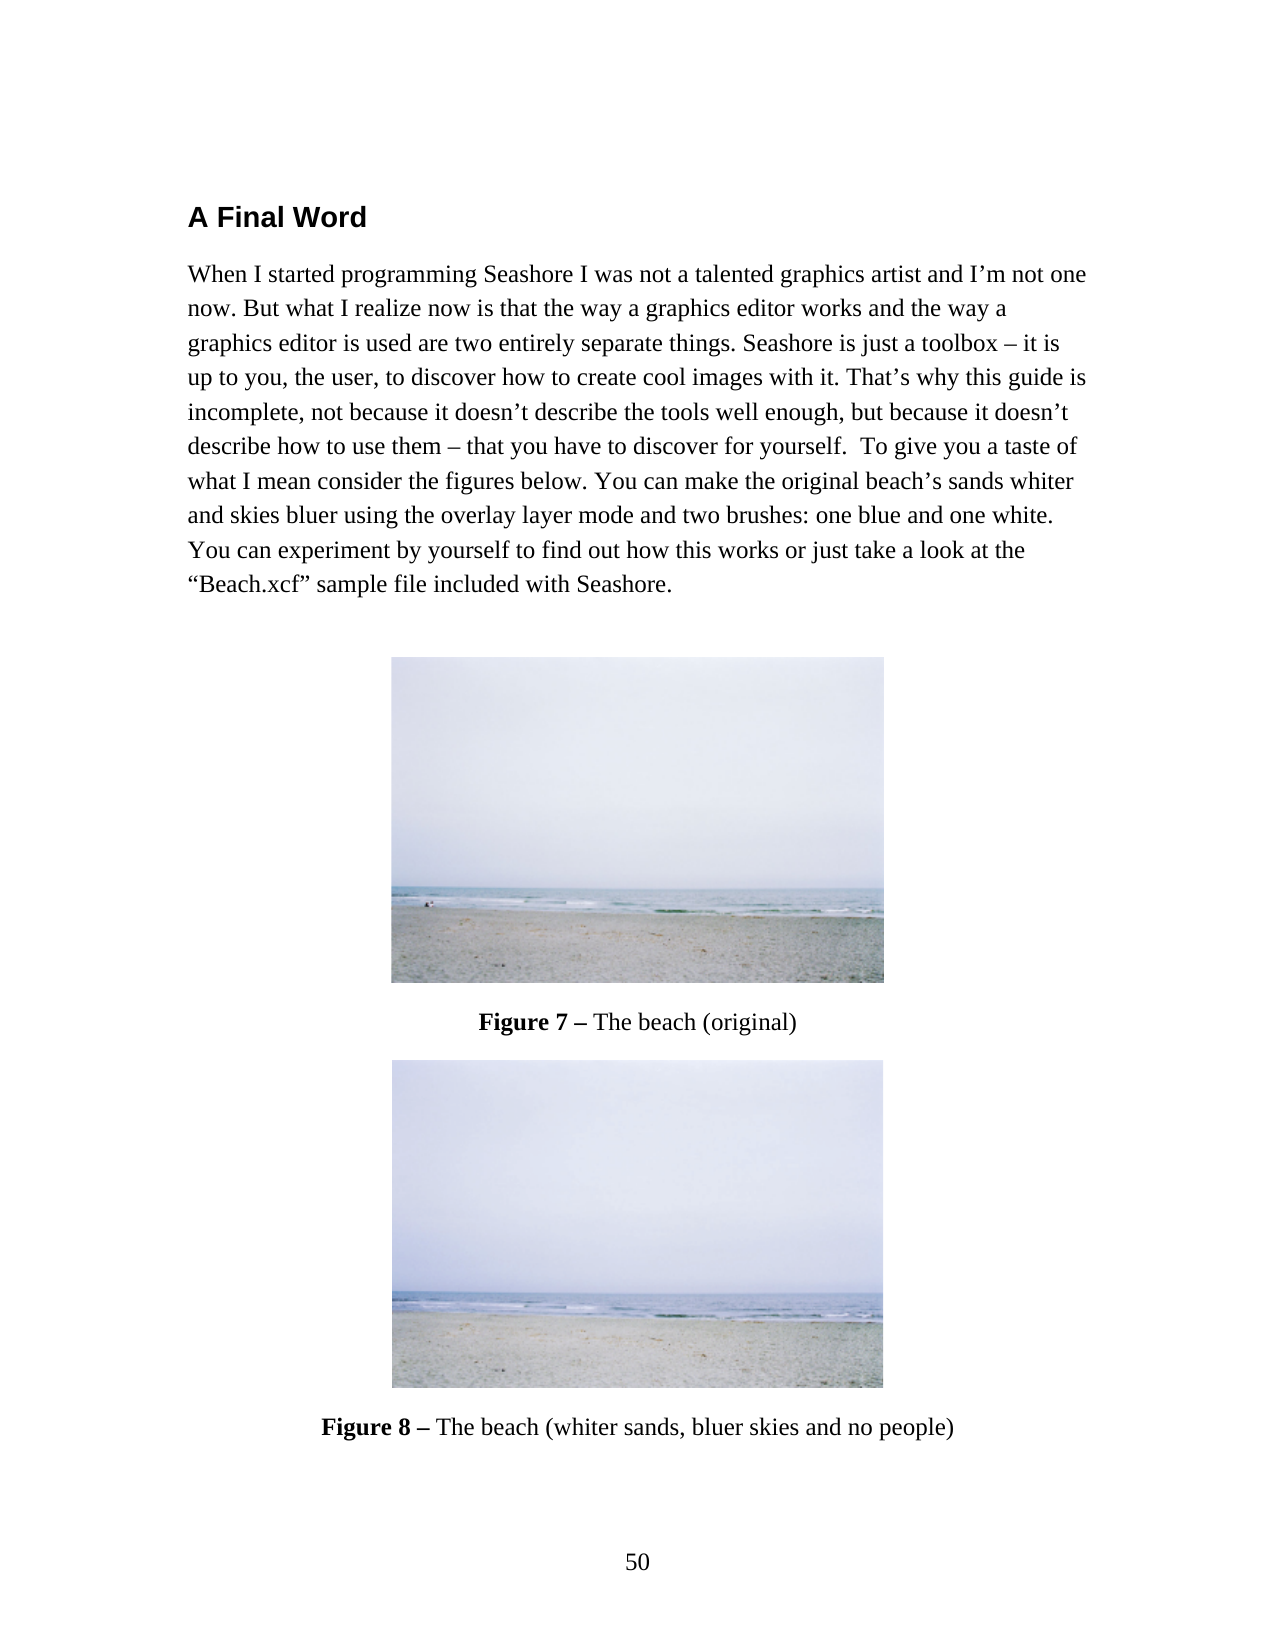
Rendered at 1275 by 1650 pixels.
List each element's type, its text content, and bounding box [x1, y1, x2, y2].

subtitle A Final Word [187, 200, 1087, 233]
text Figure 7 – The beach (original) [187, 1007, 1087, 1036]
picture [392, 1060, 884, 1388]
picture [391, 657, 884, 983]
text Figure 8 – The beach (whiter sands, bluer skies and no people) [187, 1412, 1087, 1441]
text When I started programming Seashore I was not a talented graphics artist and I’m not one now. But what I realize now is that the way a graphics editor works and the way a graphics editor is used are two entirely separate things. Seashore is just a toolbox – it is up to you, the user, to discover how to create cool images with it. That’s why this guide is incomplete, not because it doesn’t describe the tools well enough, but because it doesn’t describe how to use them – that you have to discover for yourself. To give you a taste of what I mean consider the figures below. You can make the original beach’s sands whiter and skies bluer using the overlay layer mode and two brushes: one blue and one white. You can experiment by yourself to find out how this works or just take a look at the “Beach.xcf” sample file included with Seashore. [187, 259, 1087, 598]
